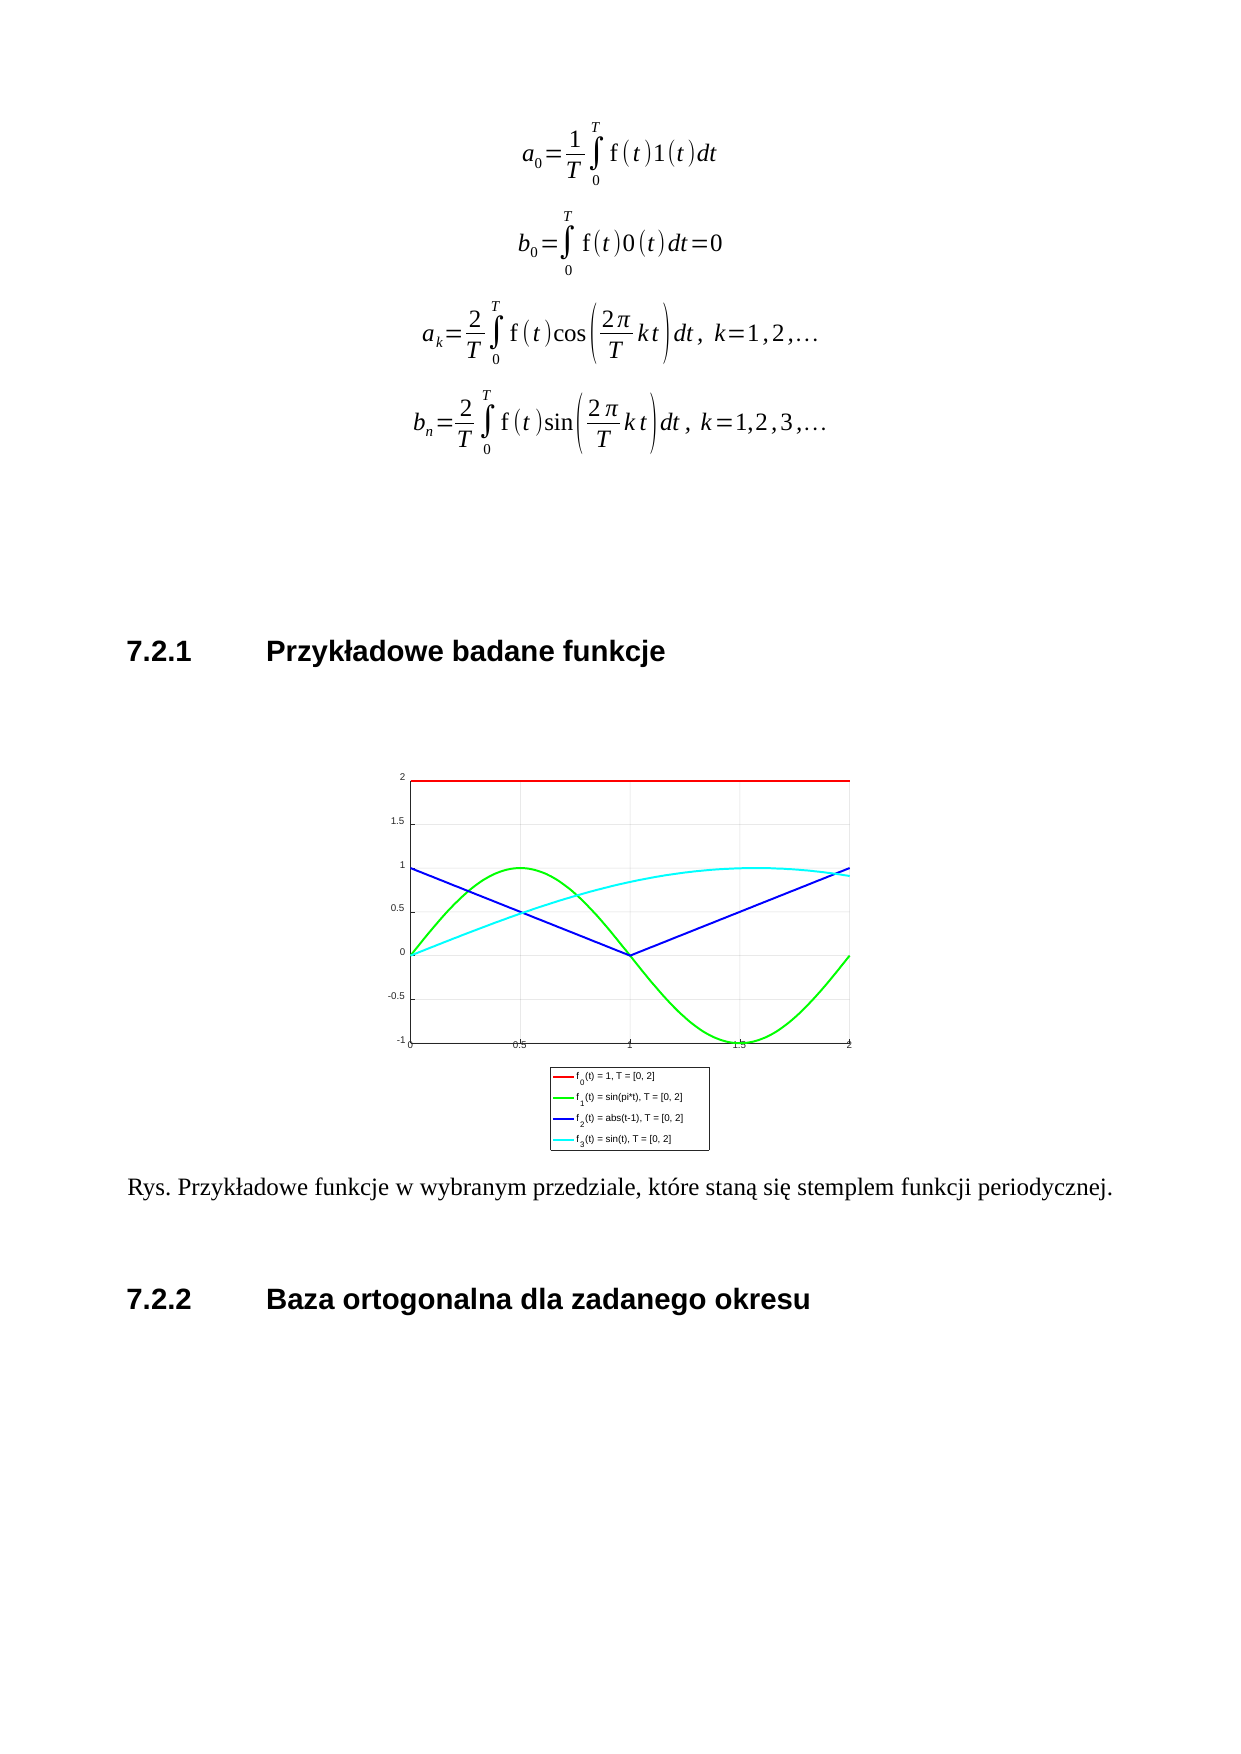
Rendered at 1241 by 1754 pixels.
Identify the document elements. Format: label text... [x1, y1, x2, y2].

text Rys. Przykładowe funkcje w wybranym przedziale, które staną się stemplem funkcji periodycznej. [118, 1172, 1122, 1201]
subtitle Baza ortogonalna dla zadanego okresu [118, 1282, 1122, 1316]
subtitle Przykładowe badane funkcje [118, 634, 1122, 668]
